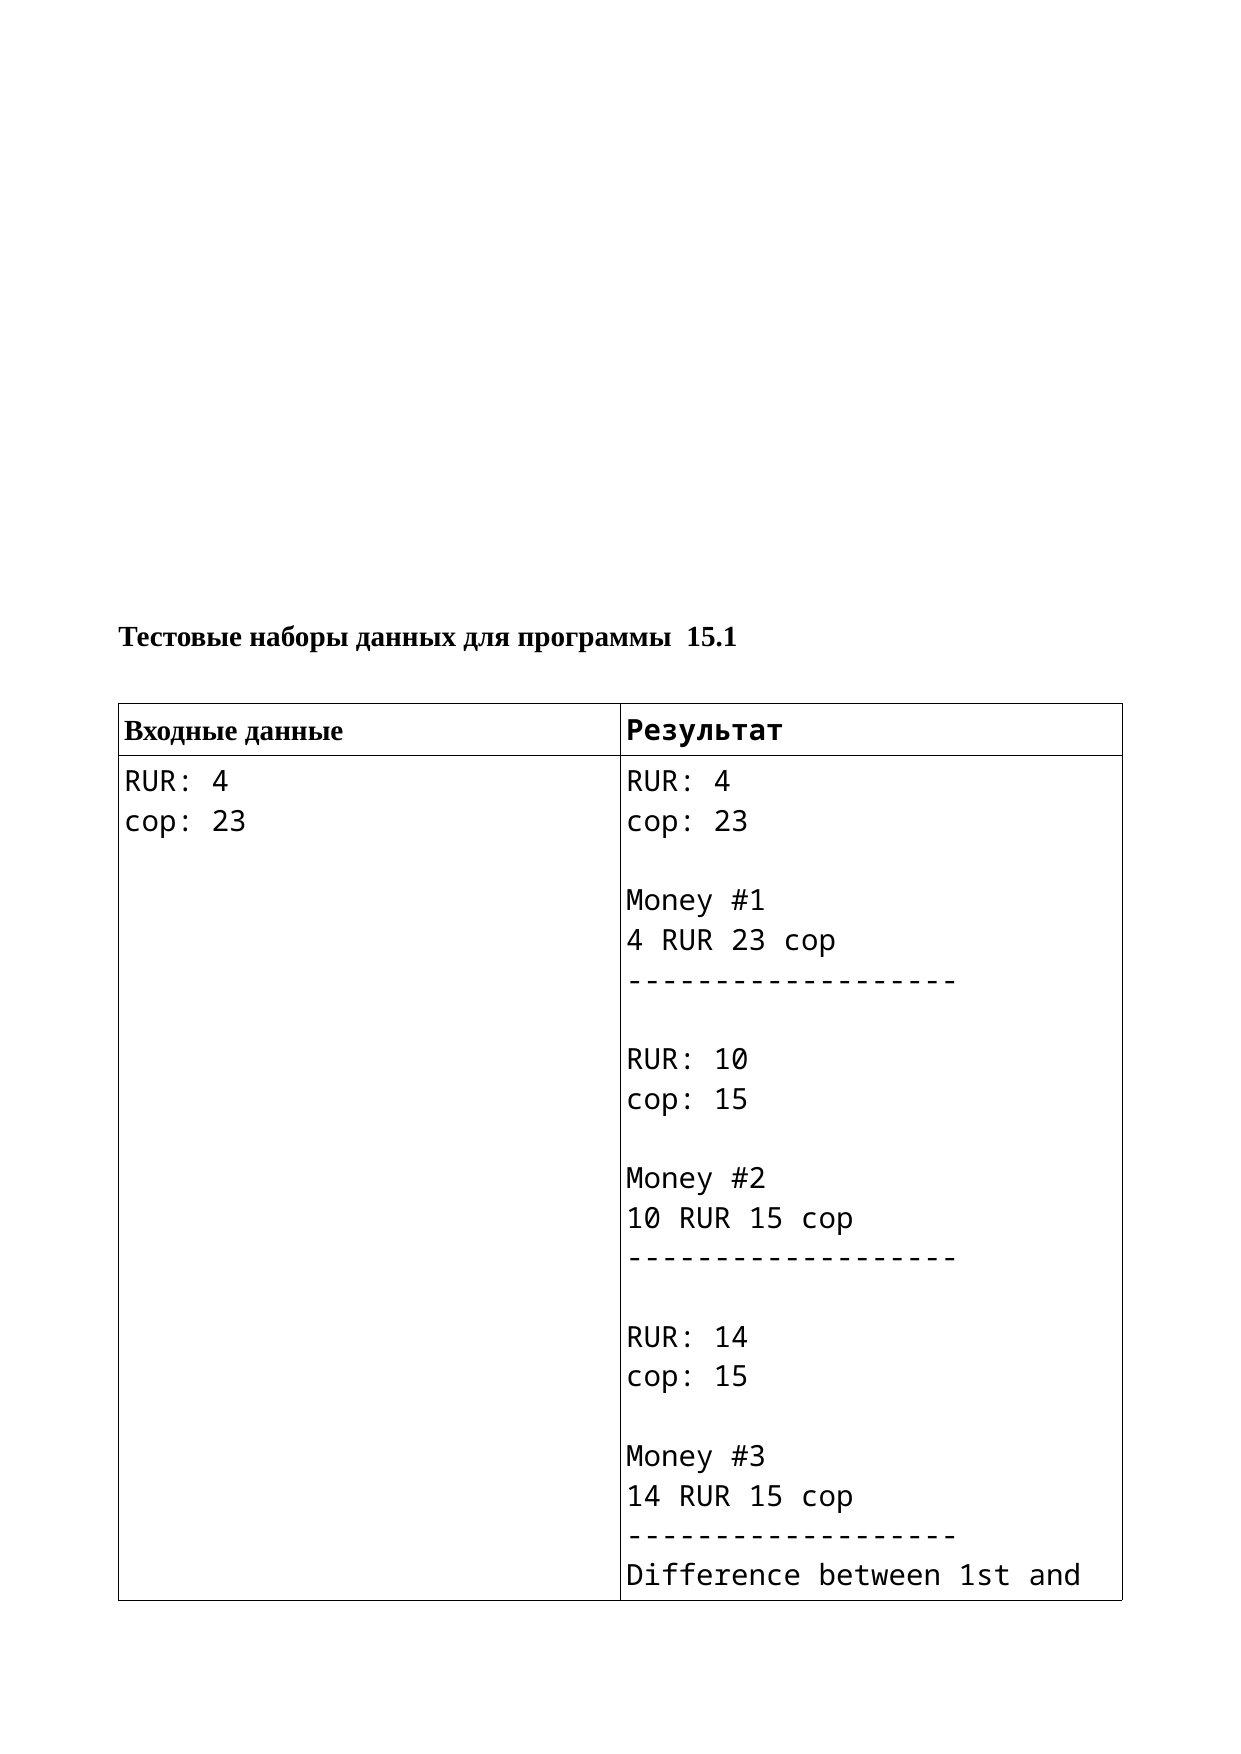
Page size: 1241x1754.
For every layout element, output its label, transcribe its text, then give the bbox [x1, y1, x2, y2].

table_header Входные данные [119, 704, 620, 754]
table_cell RUR: 4 cop: 23 Money #1 4 RUR 23 cop ------------------- RUR: 10 cop: 15 Money #2 10 RUR 15 cop ------------------- RUR: 14 cop: 15 Money #3 14 RUR 15 cop ------------------- Difference between 1st and [621, 756, 1122, 1599]
text Тестовые наборы данных для программы 15.1 [118, 619, 1122, 653]
table_header Результат [621, 704, 1122, 754]
table_cell RUR: 4 cop: 23 [119, 756, 620, 1599]
